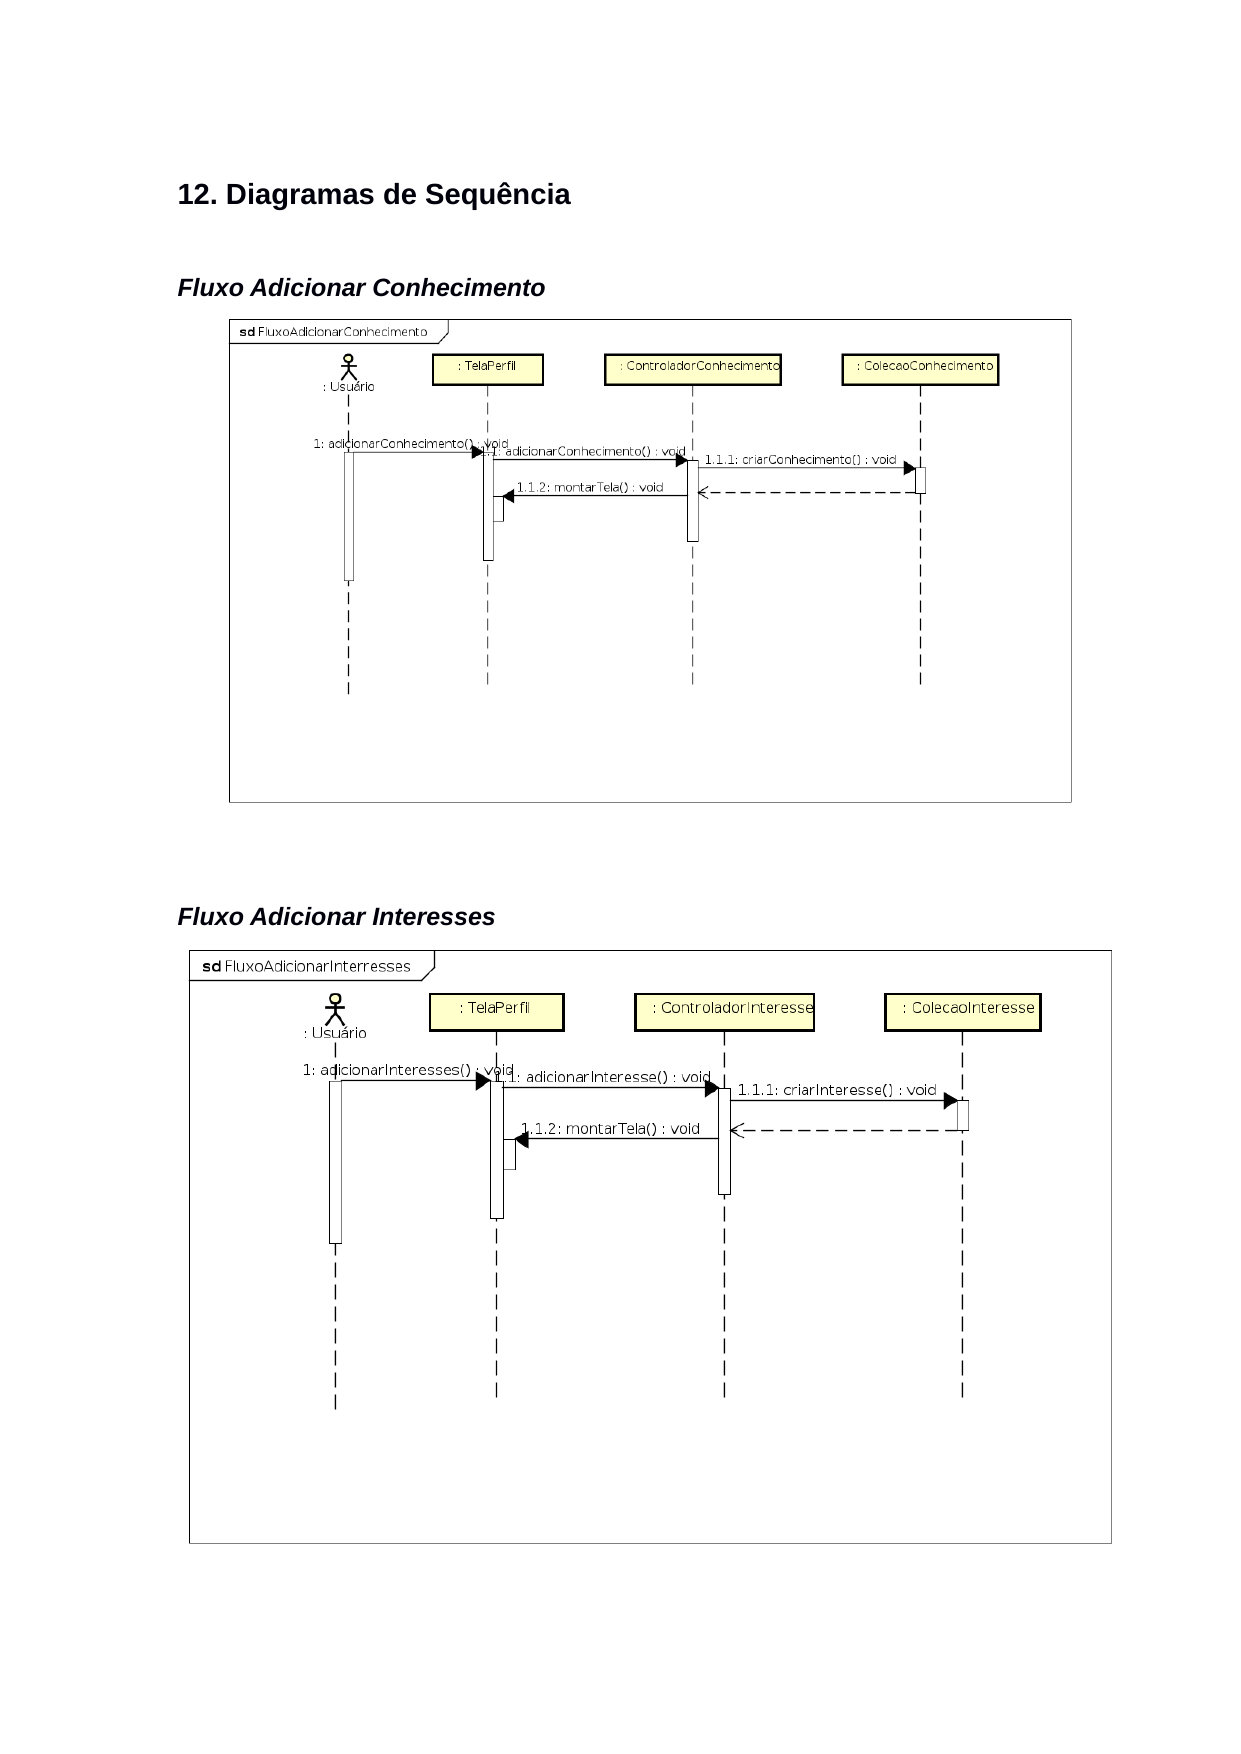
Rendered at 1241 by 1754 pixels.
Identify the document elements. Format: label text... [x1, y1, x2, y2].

picture [219, 310, 1080, 811]
text 12. Diagramas de Sequência [177, 177, 1122, 211]
text Fluxo Adicionar Conhecimento [177, 273, 1122, 302]
text Fluxo Adicionar Interesses [177, 902, 1122, 931]
picture [177, 938, 1123, 1555]
